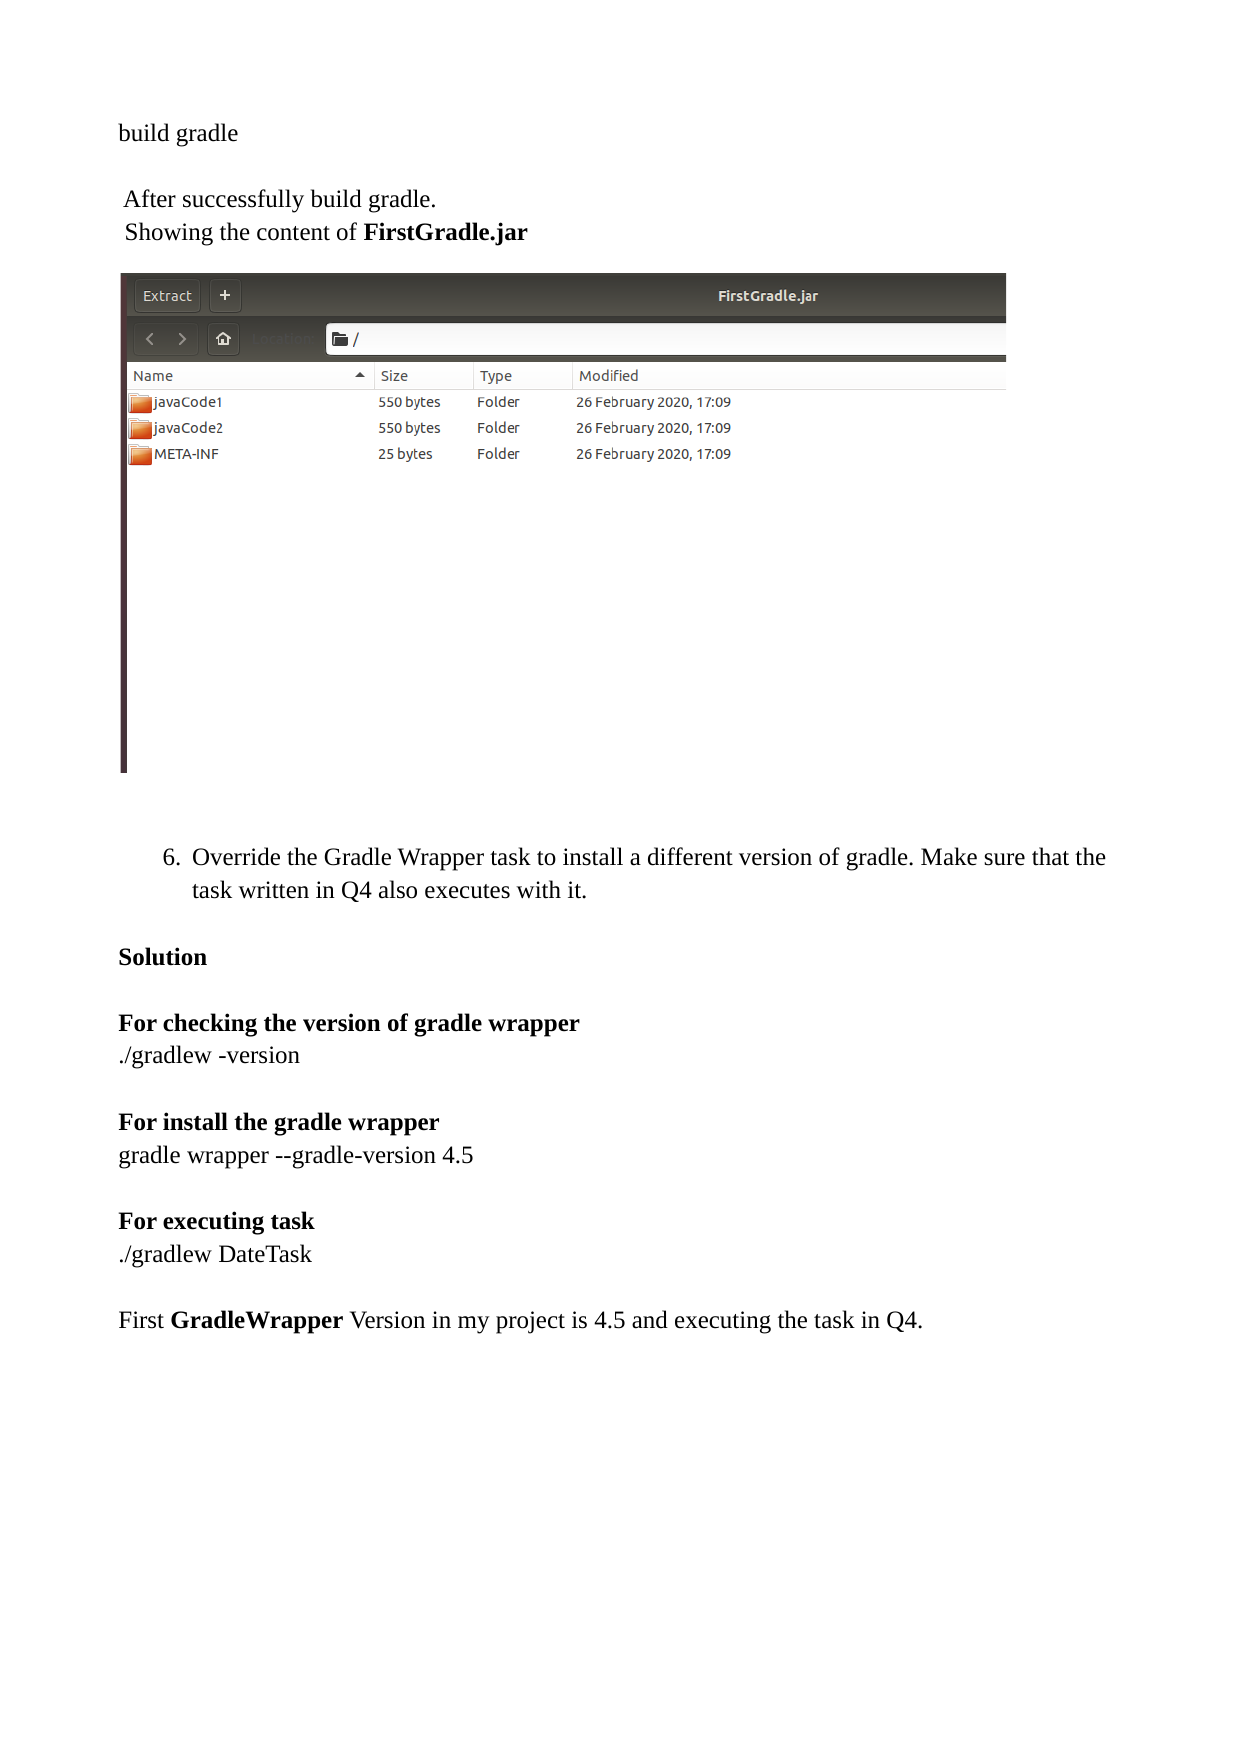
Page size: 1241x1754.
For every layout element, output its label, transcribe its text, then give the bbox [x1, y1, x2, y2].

text For checking the version of gradle wrapper [118, 1008, 1122, 1036]
text First GradleWrapper Version in my project is 4.5 and executing the task in Q4. [118, 1305, 1122, 1333]
picture [120, 273, 1007, 773]
text For install the gradle wrapper [118, 1107, 1122, 1135]
text After successfully build gradle. [118, 184, 1122, 213]
text Solution [118, 942, 1122, 970]
text ./gradlew -version [118, 1041, 1122, 1069]
list Override the Gradle Wrapper task to install a different version of gradle. Make sure that the task written in Q4 also executes with it. [162, 842, 1122, 904]
text ./gradlew DateTask [118, 1239, 1122, 1267]
text build gradle [118, 118, 1122, 147]
text gradle wrapper --gradle-version 4.5 [118, 1140, 1122, 1168]
text For executing task [118, 1206, 1122, 1234]
text Showing the content of FirstGradle.jar [118, 217, 1122, 246]
